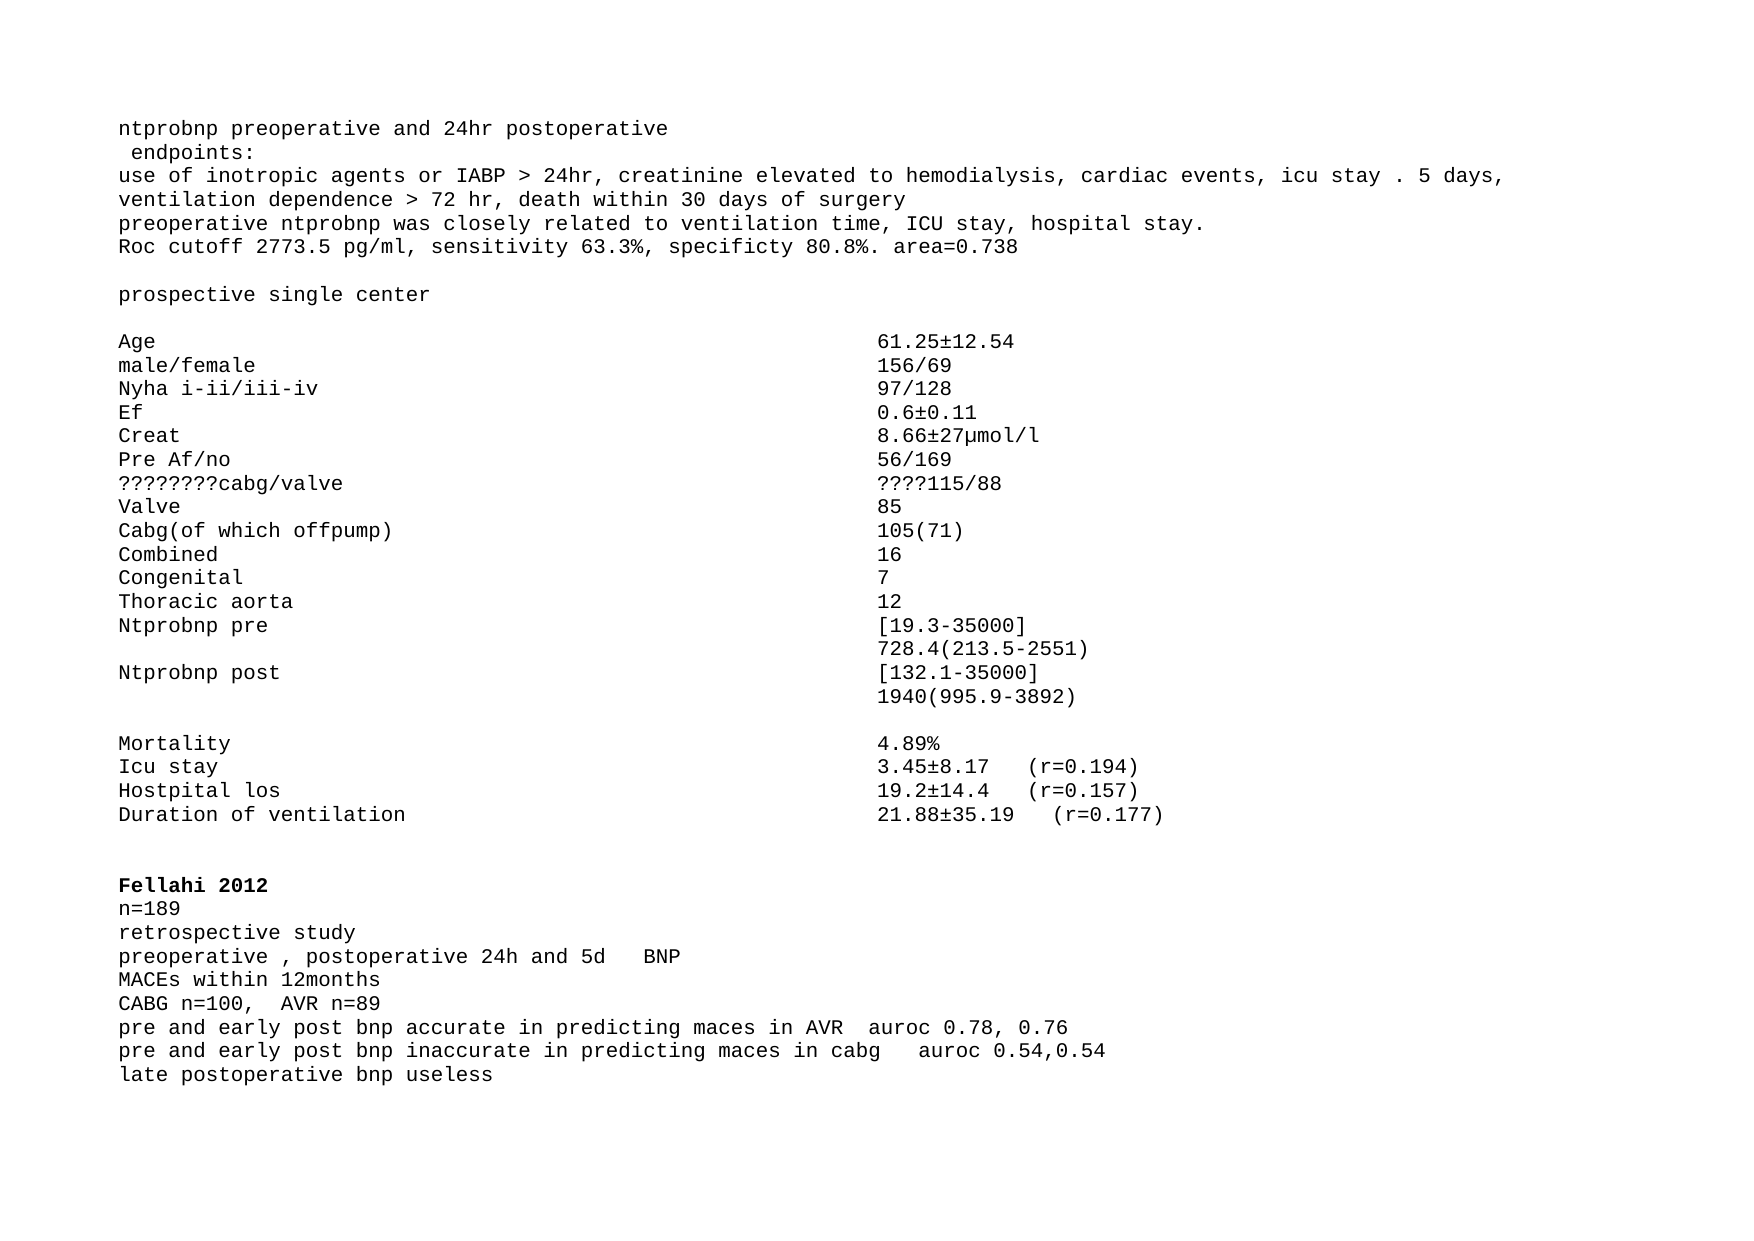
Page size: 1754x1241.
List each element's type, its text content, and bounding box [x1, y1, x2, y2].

table_cell Duration of ventilation [118, 804, 877, 827]
table_cell Creat [118, 426, 877, 449]
table_cell 85 [877, 496, 1636, 520]
table_cell 21.88±35.19 (r=0.177) [877, 804, 1636, 827]
text n=189 [118, 898, 1636, 922]
table_cell 16 [877, 544, 1636, 567]
table_cell [132.1-35000] 1940(995.9-3892) [877, 662, 1636, 733]
table_cell Ntprobnp pre [118, 615, 877, 662]
text prospective single center [118, 284, 1636, 307]
text ntprobnp preoperative and 24hr postoperative [118, 118, 1636, 142]
table_cell 156/69 [877, 355, 1636, 378]
table_cell Pre Af/no [118, 449, 877, 473]
table_cell 105(71) [877, 520, 1636, 544]
table_cell Ntprobnp post [118, 662, 877, 733]
text preoperative , postoperative 24h and 5d BNP [118, 946, 1636, 969]
text MACEs within 12months [118, 969, 1636, 993]
table_cell male/female [118, 355, 877, 378]
table_cell Ef [118, 402, 877, 426]
table_cell Congenital [118, 568, 877, 591]
text CABG n=100, AVR n=89 [118, 993, 1636, 1017]
table_cell 56/169 [877, 449, 1636, 473]
text use of inotropic agents or IABP > 24hr, creatinine elevated to hemodialysis, cardiac events, icu stay . 5 days, ventilation dependence > 72 hr, death within 30 days of surgery [118, 165, 1636, 213]
table_cell Mortality [118, 733, 877, 757]
text retrospective study [118, 922, 1636, 946]
table_cell Combined [118, 544, 877, 567]
text endpoints: [118, 142, 1636, 165]
table_cell 3.45±8.17 (r=0.194) [877, 757, 1636, 780]
table_cell ????115/88 [877, 473, 1636, 496]
table_cell 97/128 [877, 378, 1636, 402]
table_cell Valve [118, 496, 877, 520]
table_cell 7 [877, 568, 1636, 591]
table_cell Hostpital los [118, 780, 877, 804]
text Fellahi 2012 [118, 875, 1636, 898]
text pre and early post bnp accurate in predicting maces in AVR auroc 0.78, 0.76 [118, 1017, 1636, 1040]
table_cell [19.3-35000] 728.4(213.5-2551) [877, 615, 1636, 662]
table_cell ????????cabg/valve [118, 473, 877, 496]
text Roc cutoff 2773.5 pg/ml, sensitivity 63.3%, specificty 80.8%. area=0.738 [118, 236, 1636, 260]
table_cell Cabg(of which offpump) [118, 520, 877, 544]
text late postoperative bnp useless [118, 1064, 1636, 1088]
table_header Age [118, 331, 877, 354]
table_cell 12 [877, 591, 1636, 615]
table_cell Icu stay [118, 757, 877, 780]
table_cell 8.66±27µmol/l [877, 426, 1636, 449]
table_header 61.25±12.54 [877, 331, 1636, 354]
text preoperative ntprobnp was closely related to ventilation time, ICU stay, hospital stay. [118, 213, 1636, 236]
table_cell Thoracic aorta [118, 591, 877, 615]
table_cell Nyha i-ii/iii-iv [118, 378, 877, 402]
table_cell 19.2±14.4 (r=0.157) [877, 780, 1636, 804]
table_cell 4.89% [877, 733, 1636, 757]
table_cell 0.6±0.11 [877, 402, 1636, 426]
text pre and early post bnp inaccurate in predicting maces in cabg auroc 0.54,0.54 [118, 1040, 1636, 1064]
